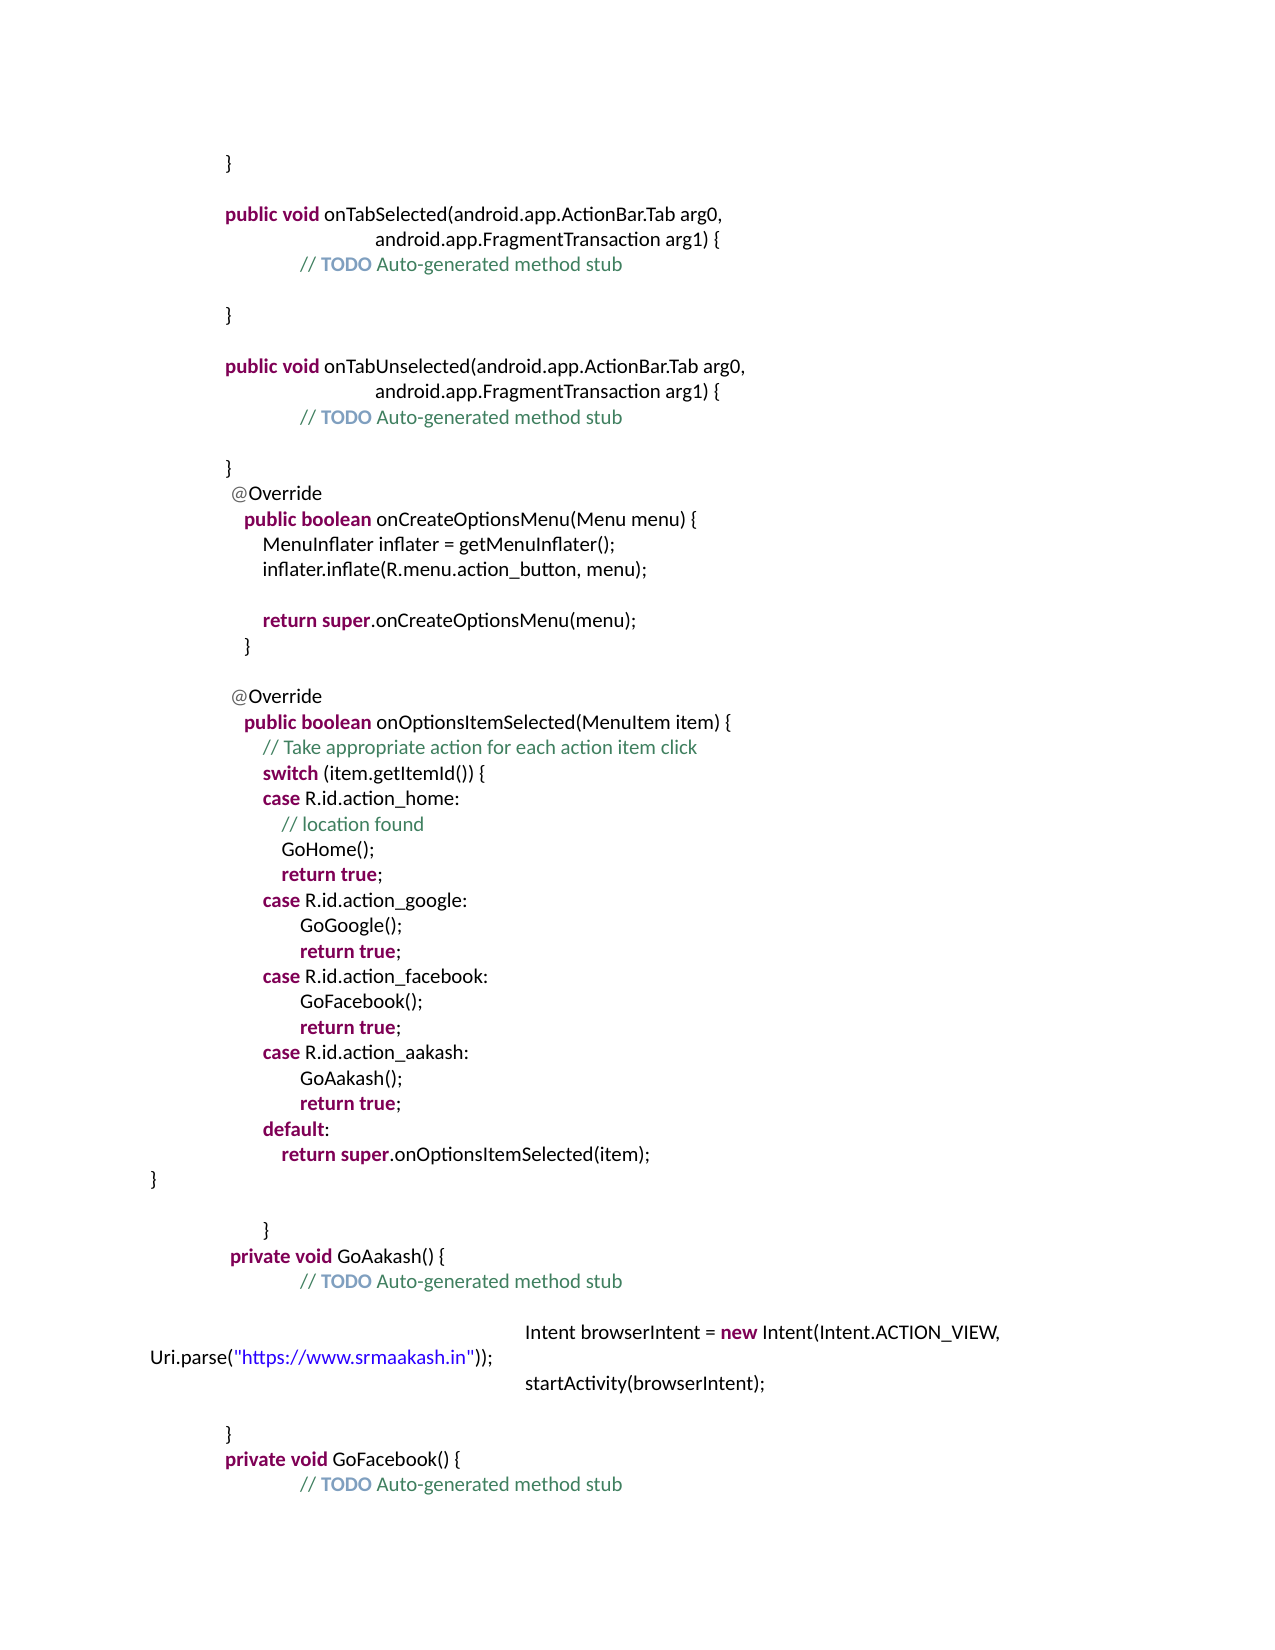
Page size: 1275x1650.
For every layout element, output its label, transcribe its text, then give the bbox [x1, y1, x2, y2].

text // location found [150, 811, 1125, 836]
text case R.id.action_aakash: [150, 1039, 1125, 1065]
text startActivity(browserIntent); [150, 1370, 1125, 1395]
text @Override [150, 480, 1125, 506]
text GoAakash(); [150, 1065, 1125, 1090]
text // TODO Auto-generated method stub [150, 1472, 1125, 1497]
text GoGoogle(); [150, 912, 1125, 938]
text return super.onCreateOptionsMenu(menu); [150, 607, 1125, 633]
text public void onTabSelected(android.app.ActionBar.Tab arg0, [150, 201, 1125, 226]
text public void onTabUnselected(android.app.ActionBar.Tab arg0, [150, 353, 1125, 379]
text } [150, 1421, 1125, 1446]
text } [150, 1217, 1125, 1243]
text case R.id.action_home: [150, 785, 1125, 811]
text Intent browserIntent = new Intent(Intent.ACTION_VIEW, Uri.parse("https://www.srmaakash.in")); [150, 1319, 1125, 1370]
text return super.onOptionsItemSelected(item); [150, 1141, 1125, 1167]
text // TODO Auto-generated method stub [150, 252, 1125, 277]
text // TODO Auto-generated method stub [150, 1268, 1125, 1294]
text return true; [150, 862, 1125, 887]
text switch (item.getItemId()) { [150, 760, 1125, 785]
text } [150, 455, 1125, 480]
text } [150, 302, 1125, 328]
text } [150, 633, 1125, 658]
text case R.id.action_google: [150, 887, 1125, 912]
text default: [150, 1116, 1125, 1141]
text GoFacebook(); [150, 989, 1125, 1014]
text // TODO Auto-generated method stub [150, 404, 1125, 429]
text case R.id.action_facebook: [150, 963, 1125, 989]
text MenuInflater inflater = getMenuInflater(); [150, 531, 1125, 557]
text } [150, 1167, 1125, 1192]
text return true; [150, 1014, 1125, 1039]
text // Take appropriate action for each action item click [150, 734, 1125, 760]
text } [150, 150, 1125, 175]
text android.app.FragmentTransaction arg1) { [150, 379, 1125, 404]
text return true; [150, 1090, 1125, 1116]
text inflater.inflate(R.menu.action_button, menu); [150, 557, 1125, 582]
text private void GoAakash() { [150, 1243, 1125, 1268]
text return true; [150, 938, 1125, 963]
text GoHome(); [150, 836, 1125, 862]
text private void GoFacebook() { [150, 1446, 1125, 1472]
text android.app.FragmentTransaction arg1) { [150, 226, 1125, 252]
text @Override [150, 684, 1125, 709]
text public boolean onCreateOptionsMenu(Menu menu) { [150, 506, 1125, 531]
text public boolean onOptionsItemSelected(MenuItem item) { [150, 709, 1125, 734]
